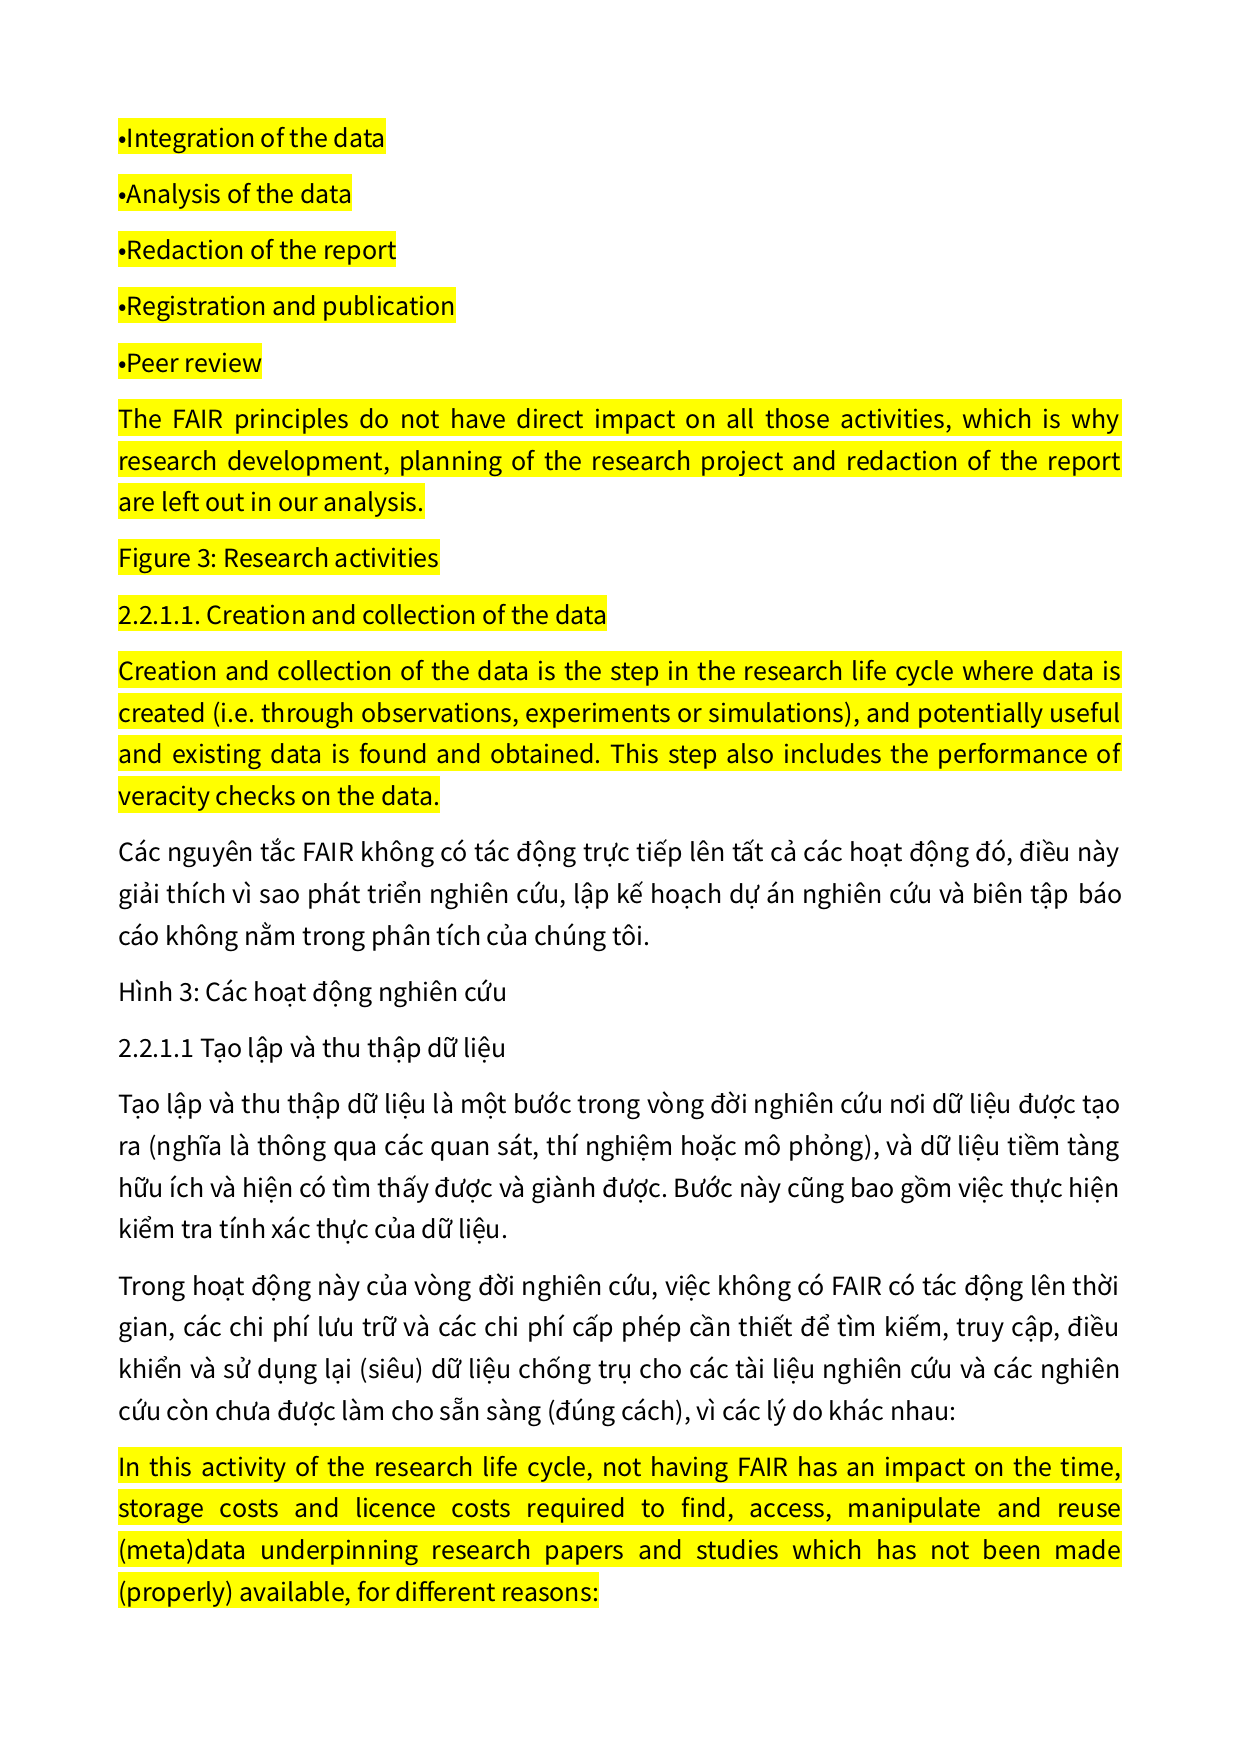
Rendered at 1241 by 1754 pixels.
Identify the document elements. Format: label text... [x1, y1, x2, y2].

text The FAIR principles do not have direct impact on all those activities, which is why research development, planning of the research project and redaction of the report are left out in our analysis. [118, 399, 1122, 519]
text 2.2.1.1 Tạo lập và thu thập dữ liệu [118, 1028, 1122, 1065]
text Creation and collection of the data is the step in the research life cycle where data is created (i.e. through observations, experiments or simulations), and potentially useful and existing data is found and obtained. This step also includes the performance of veracity checks on the data. [118, 651, 1122, 813]
text 2.2.1.1. Creation and collection of the data [118, 595, 1122, 631]
text •Peer review [118, 343, 1122, 379]
text Các nguyên tắc FAIR không có tác động trực tiếp lên tất cả các hoạt động đó, điều này giải thích vì sao phát triển nghiên cứu, lập kế hoạch dự án nghiên cứu và biên tập báo cáo không nằm trong phân tích của chúng tôi. [118, 833, 1122, 952]
text In this activity of the research life cycle, not having FAIR has an impact on the time, storage costs and licence costs required to find, access, manipulate and reuse (meta)data underpinning research papers and studies which has not been made (properly) available, for different reasons: [118, 1447, 1122, 1608]
text Tạo lập và thu thập dữ liệu là một bước trong vòng đời nghiên cứu nơi dữ liệu được tạo ra (nghĩa là thông qua các quan sát, thí nghiệm hoặc mô phỏng), và dữ liệu tiềm tàng hữu ích và hiện có tìm thấy được và giành được. Bước này cũng bao gồm việc thực hiện kiểm tra tính xác thực của dữ liệu. [118, 1085, 1122, 1246]
text •Redaction of the report [118, 231, 1122, 267]
text •Registration and publication [118, 287, 1122, 323]
text •Analysis of the data [118, 174, 1122, 211]
text Figure 3: Research activities [118, 539, 1122, 575]
text Hình 3: Các hoạt động nghiên cứu [118, 972, 1122, 1008]
text Trong hoạt động này của vòng đời nghiên cứu, việc không có FAIR có tác động lên thời gian, các chi phí lưu trữ và các chi phí cấp phép cần thiết để tìm kiếm, truy cập, điều khiển và sử dụng lại (siêu) dữ liệu chống trụ cho các tài liệu nghiên cứu và các nghiên cứu còn chưa được làm cho sẵn sàng (đúng cách), vì các lý do khác nhau: [118, 1266, 1122, 1427]
text •Integration of the data [118, 118, 1122, 154]
